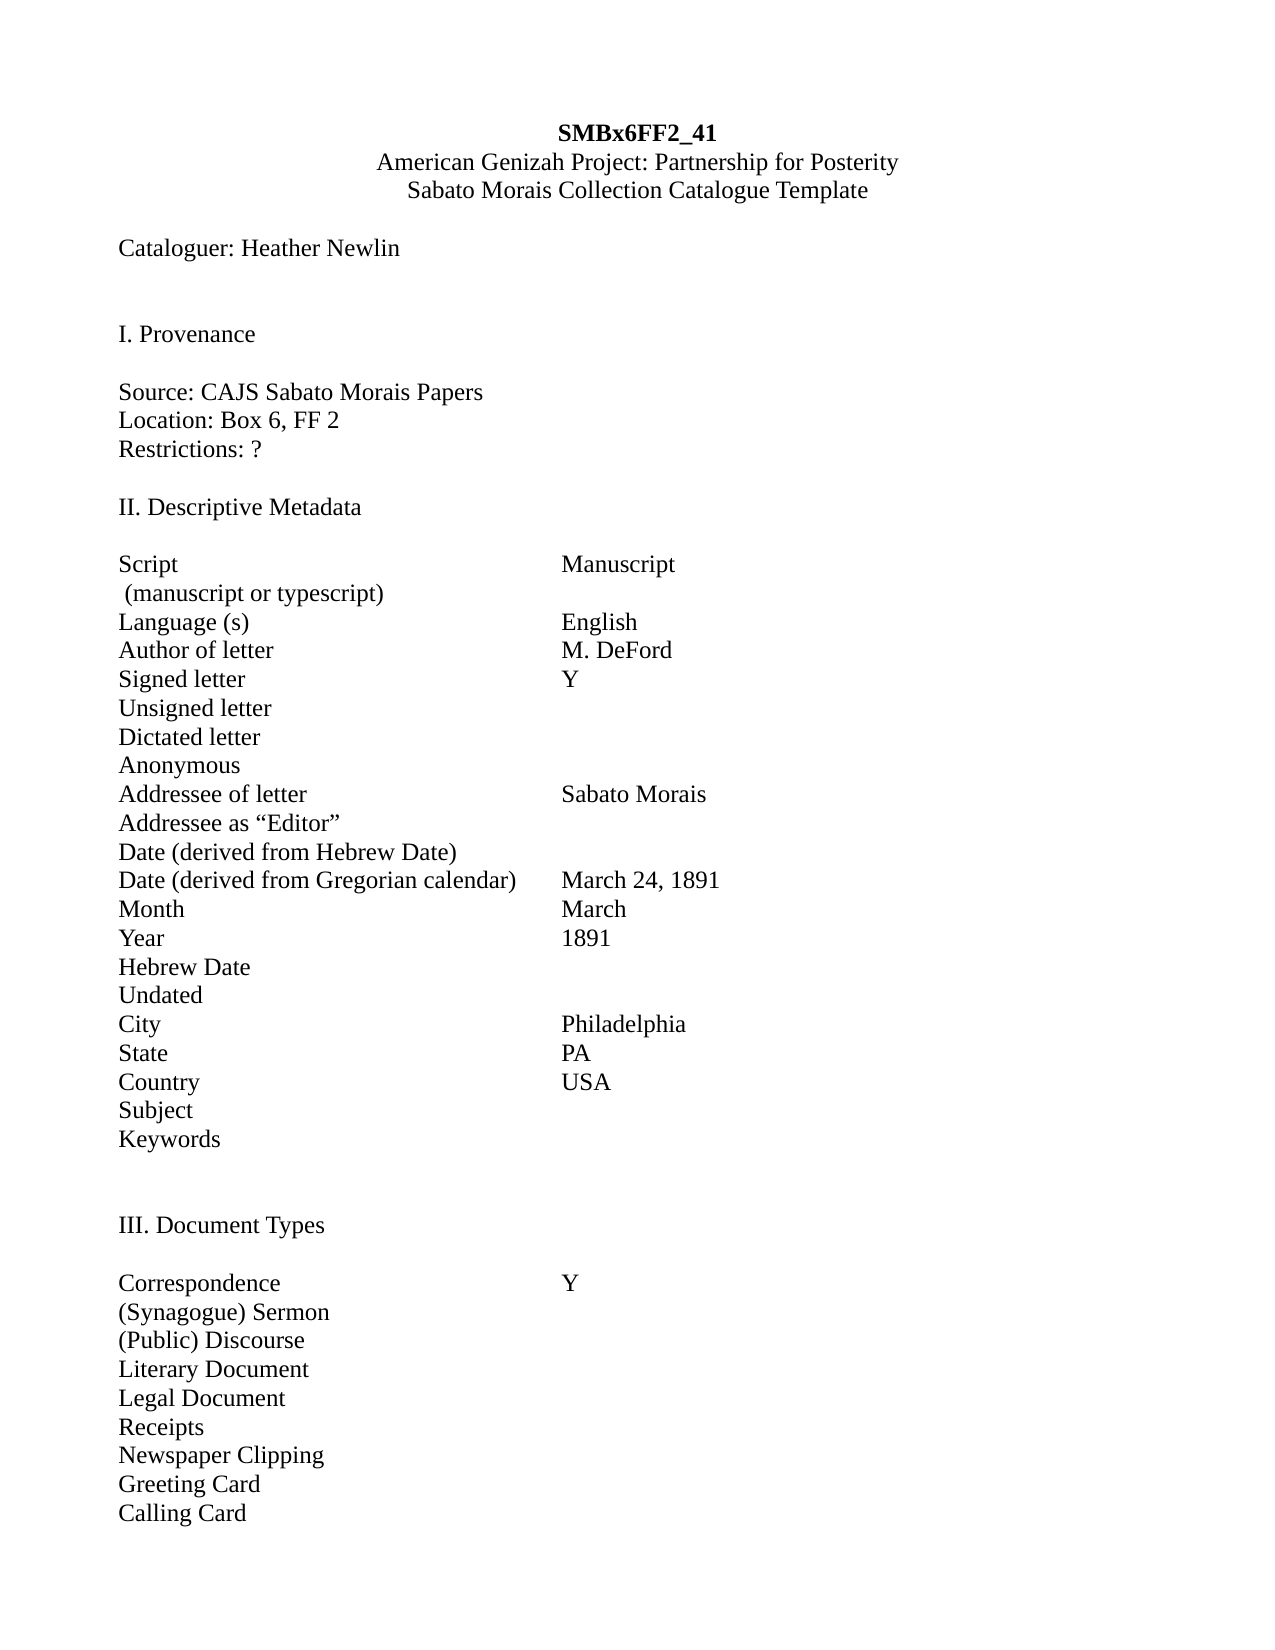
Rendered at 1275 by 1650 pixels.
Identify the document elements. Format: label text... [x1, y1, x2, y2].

text Script Manuscript [118, 549, 1157, 578]
text Sabato Morais Collection Catalogue Template [118, 176, 1157, 204]
text Date (derived from Hebrew Date) [118, 837, 1157, 866]
text Undated [118, 981, 1157, 1009]
text (manuscript or typescript) [118, 578, 1157, 607]
text Keywords [118, 1124, 1157, 1153]
text Signed letter Y [118, 664, 1157, 693]
text Year 1891 [118, 923, 1157, 952]
text Hebrew Date [118, 952, 1157, 981]
text Dictated letter [118, 722, 1157, 751]
text III. Document Types [118, 1211, 1157, 1239]
text Cataloguer: Heather Newlin [118, 233, 1157, 262]
text Date (derived from Gregorian calendar) March 24, 1891 [118, 866, 1157, 894]
text American Genizah Project: Partnership for Posterity [118, 147, 1157, 176]
text Subject [118, 1096, 1157, 1124]
text (Public) Discourse [118, 1326, 1157, 1354]
text Restrictions: ? [118, 434, 1157, 463]
text (Synagogue) Sermon [118, 1297, 1157, 1326]
text Source: CAJS Sabato Morais Papers [118, 377, 1157, 406]
text Legal Document [118, 1383, 1157, 1412]
text Receipts [118, 1412, 1157, 1441]
text Location: Box 6, FF 2 [118, 406, 1157, 434]
text Language (s) English [118, 607, 1157, 636]
text Anonymous [118, 751, 1157, 779]
text II. Descriptive Metadata [118, 492, 1157, 521]
text Addressee as “Editor” [118, 808, 1157, 837]
text City Philadelphia [118, 1009, 1157, 1038]
text Month March [118, 894, 1157, 923]
text Unsigned letter [118, 693, 1157, 722]
text SMBx6FF2_41 [118, 118, 1157, 147]
text Calling Card [118, 1498, 1157, 1527]
text Newspaper Clipping [118, 1441, 1157, 1469]
text Correspondence Y [118, 1268, 1157, 1297]
text State PA [118, 1038, 1157, 1067]
text Greeting Card [118, 1469, 1157, 1498]
text I. Provenance [118, 319, 1157, 348]
text Addressee of letter Sabato Morais [118, 779, 1157, 808]
text Country USA [118, 1067, 1157, 1096]
text Author of letter M. DeFord [118, 636, 1157, 664]
text Literary Document [118, 1354, 1157, 1383]
